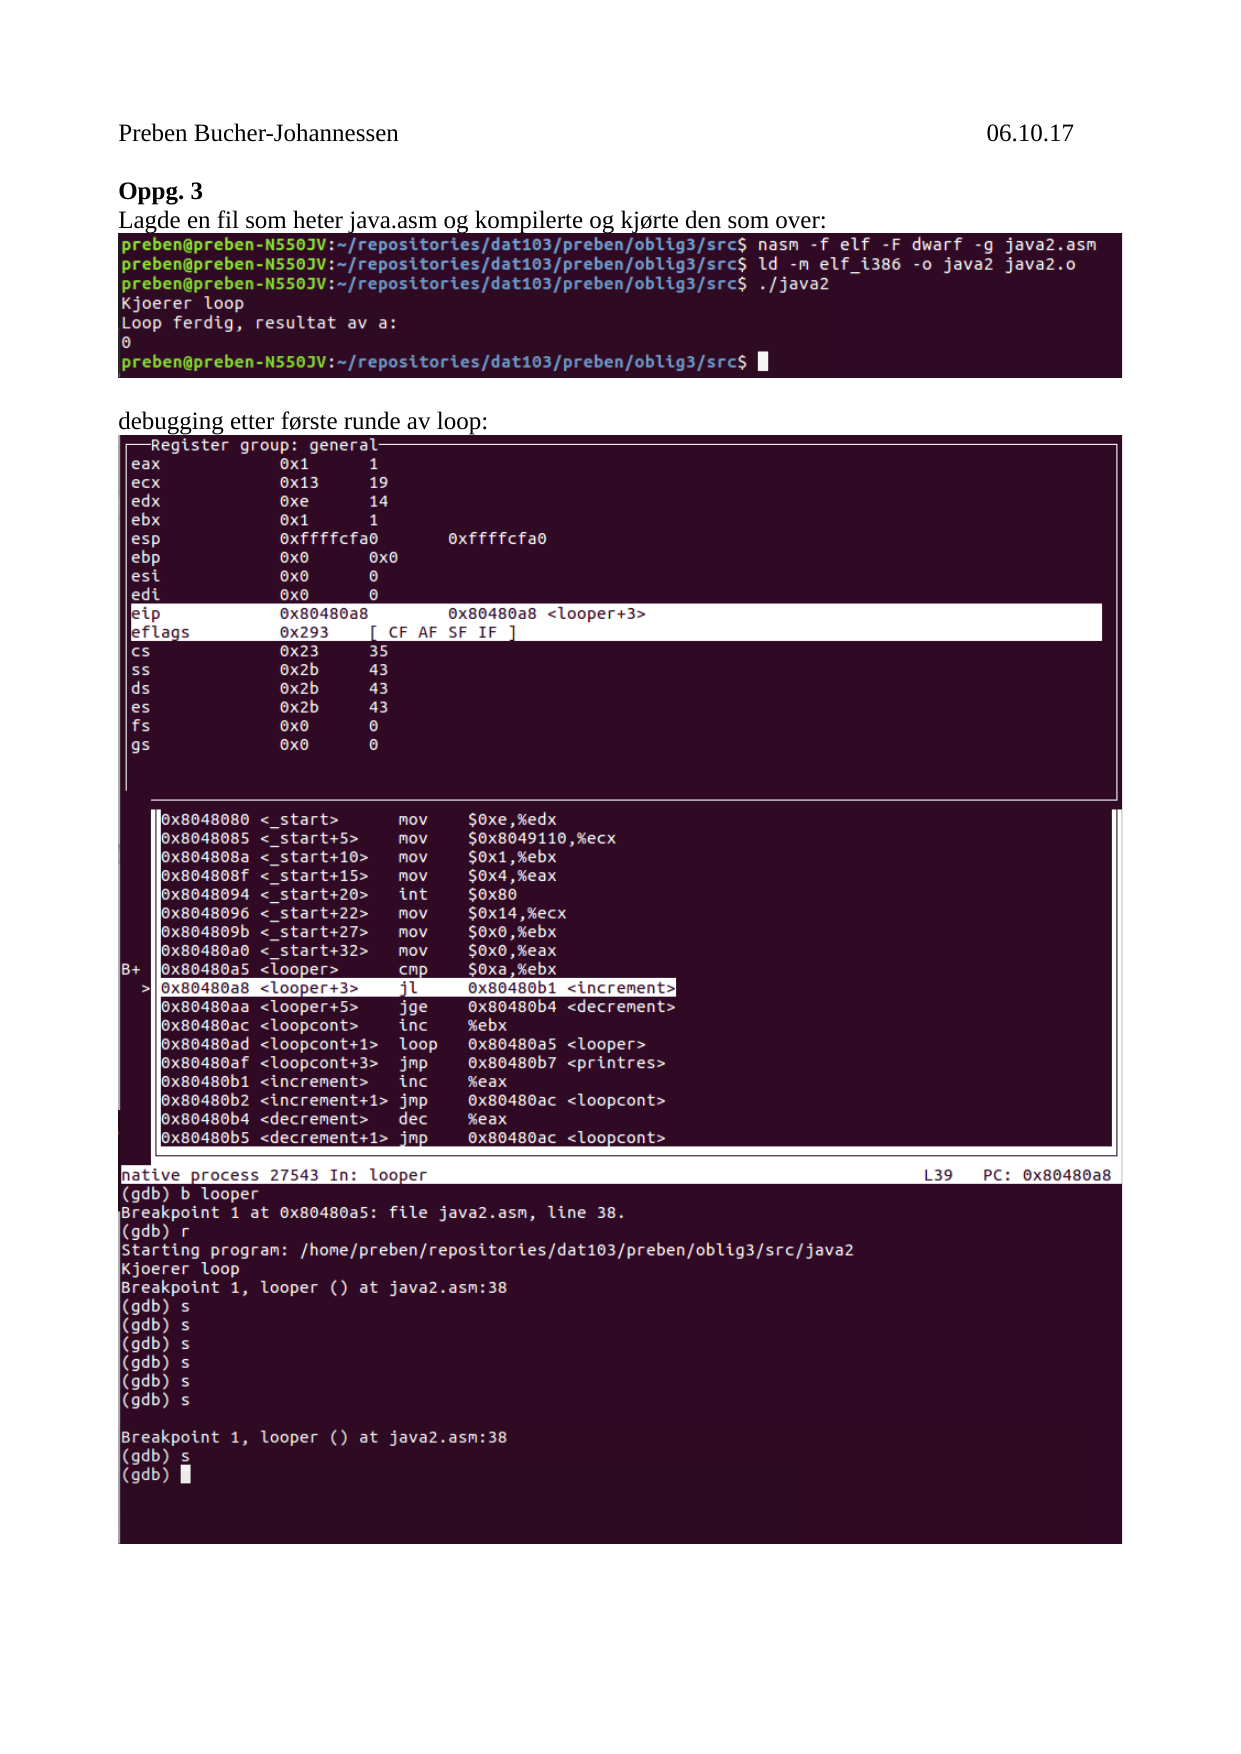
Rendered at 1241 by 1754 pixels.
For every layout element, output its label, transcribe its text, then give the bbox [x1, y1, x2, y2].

picture [118, 233, 1123, 378]
text debugging etter første runde av loop: [118, 406, 1122, 435]
picture [118, 435, 1123, 1544]
text Lagde en fil som heter java.asm og kompilerte og kjørte den som over: [118, 205, 1122, 233]
text Oppg. 3 [118, 176, 1122, 205]
